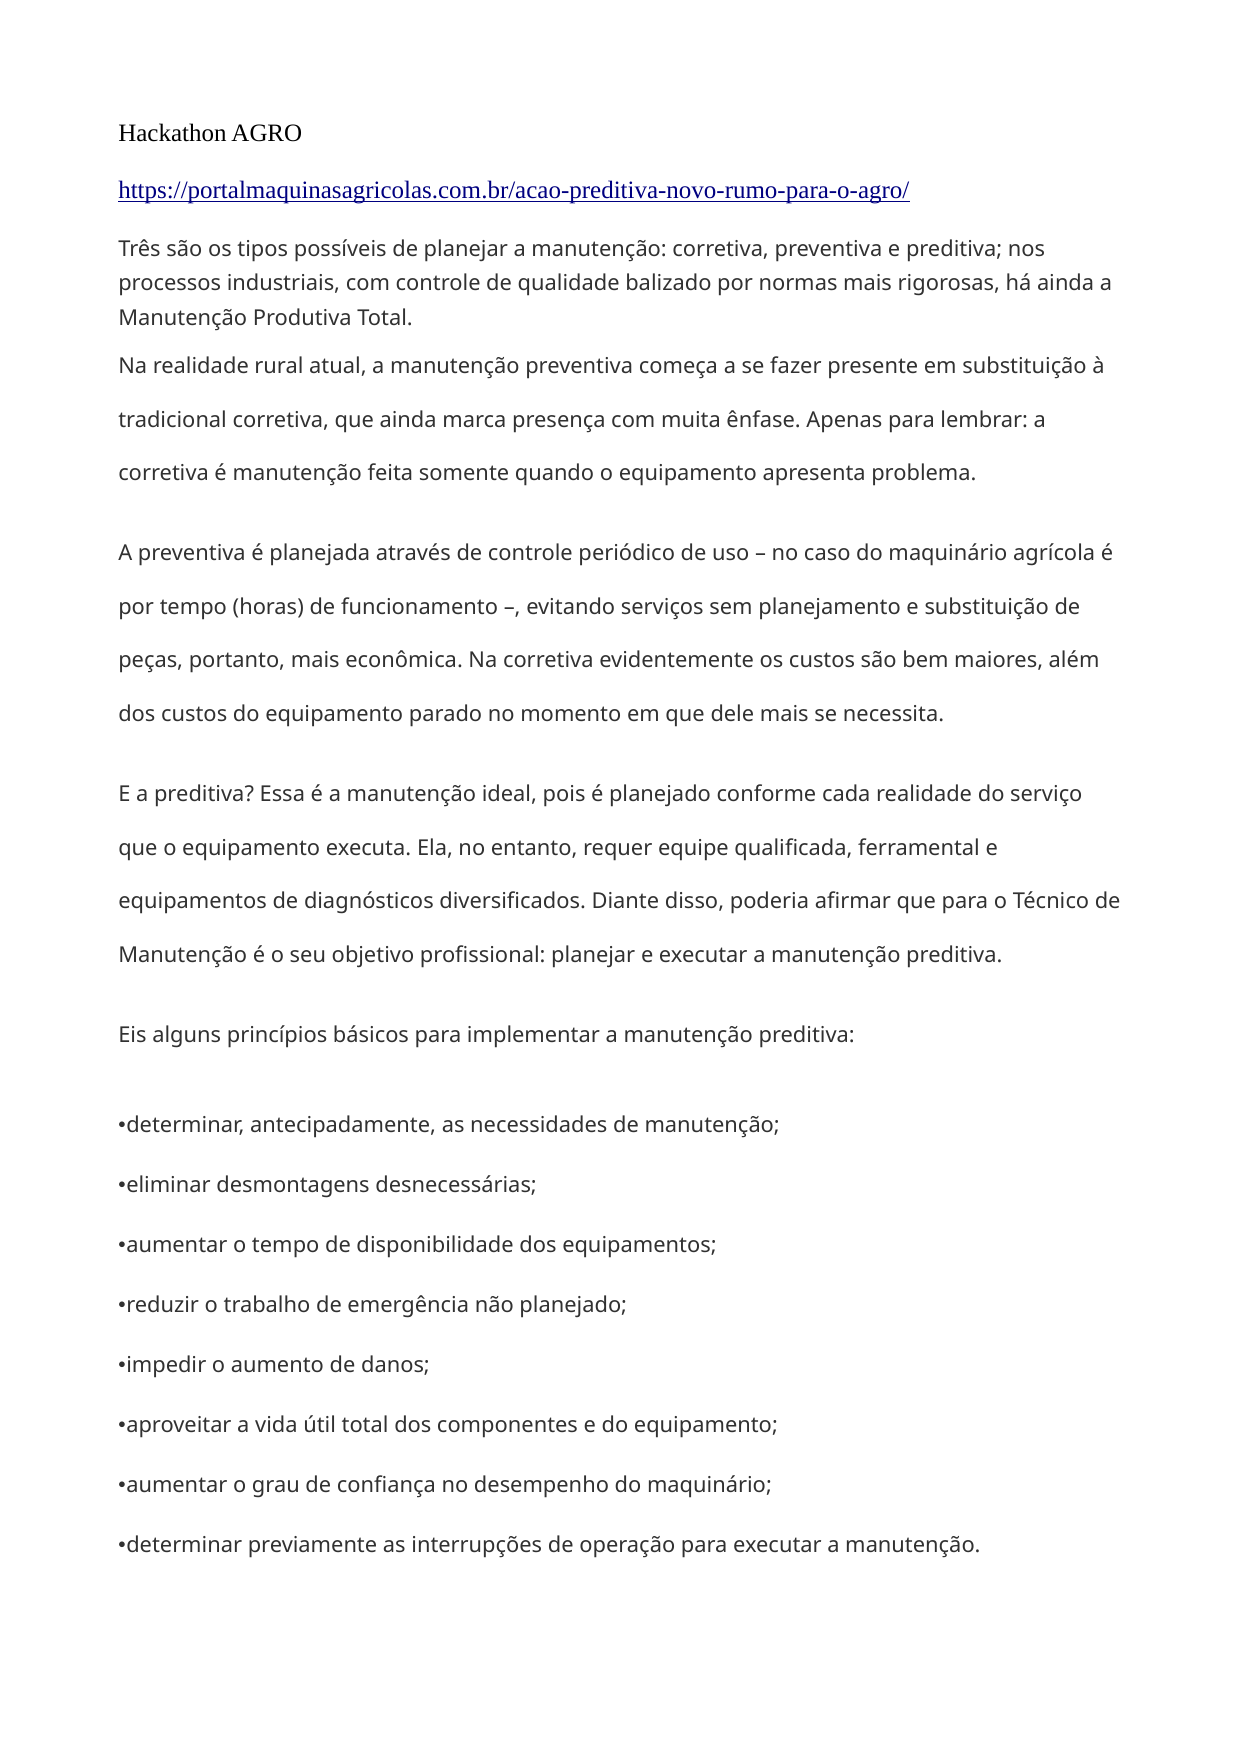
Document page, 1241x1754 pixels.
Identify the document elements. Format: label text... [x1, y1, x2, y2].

list determinar, antecipadamente, as necessidades de manutenção; [118, 1109, 1122, 1138]
text Eis alguns princípios básicos para implementar a manutenção preditiva: [118, 1019, 1122, 1049]
list aumentar o tempo de disponibilidade dos equipamentos; [118, 1229, 1122, 1258]
list eliminar desmontagens desnecessárias; [118, 1169, 1122, 1198]
list aproveitar a vida útil total dos componentes e do equipamento; [118, 1409, 1122, 1438]
text Três são os tipos possíveis de planejar a manutenção: corretiva, preventiva e preditiva; nos processos industriais, com controle de qualidade balizado por normas mais rigorosas, há ainda a Manutenção Produtiva Total. [118, 233, 1122, 331]
text Hackathon AGRO [118, 118, 1122, 147]
list reduzir o trabalho de emergência não planejado; [118, 1289, 1122, 1318]
text E a preditiva? Essa é a manutenção ideal, pois é planejado conforme cada realidade do serviço que o equipamento executa. Ela, no entanto, requer equipe qualificada, ferramental e equipamentos de diagnósticos diversificados. Diante disso, poderia afirmar que para o Técnico de Manutenção é o seu objetivo profissional: planejar e executar a manutenção preditiva. [118, 778, 1122, 968]
text Na realidade rural atual, a manutenção preventiva começa a se fazer presente em substituição à tradicional corretiva, que ainda marca presença com muita ênfase. Apenas para lembrar: a corretiva é manutenção feita somente quando o equipamento apresenta problema. [118, 350, 1122, 487]
list impedir o aumento de danos; [118, 1349, 1122, 1378]
list aumentar o grau de confiança no desempenho do maquinário; [118, 1469, 1122, 1498]
text https://portalmaquinasagricolas.com.br/acao-preditiva-novo-rumo-para-o-agro/ [118, 176, 1122, 204]
text A preventiva é planejada através de controle periódico de uso – no caso do maquinário agrícola é por tempo (horas) de funcionamento –, evitando serviços sem planejamento e substituição de peças, portanto, mais econômica. Na corretiva evidentemente os custos são bem maiores, além dos custos do equipamento parado no momento em que dele mais se necessita. [118, 537, 1122, 728]
list determinar previamente as interrupções de operação para executar a manutenção. [118, 1529, 1122, 1558]
